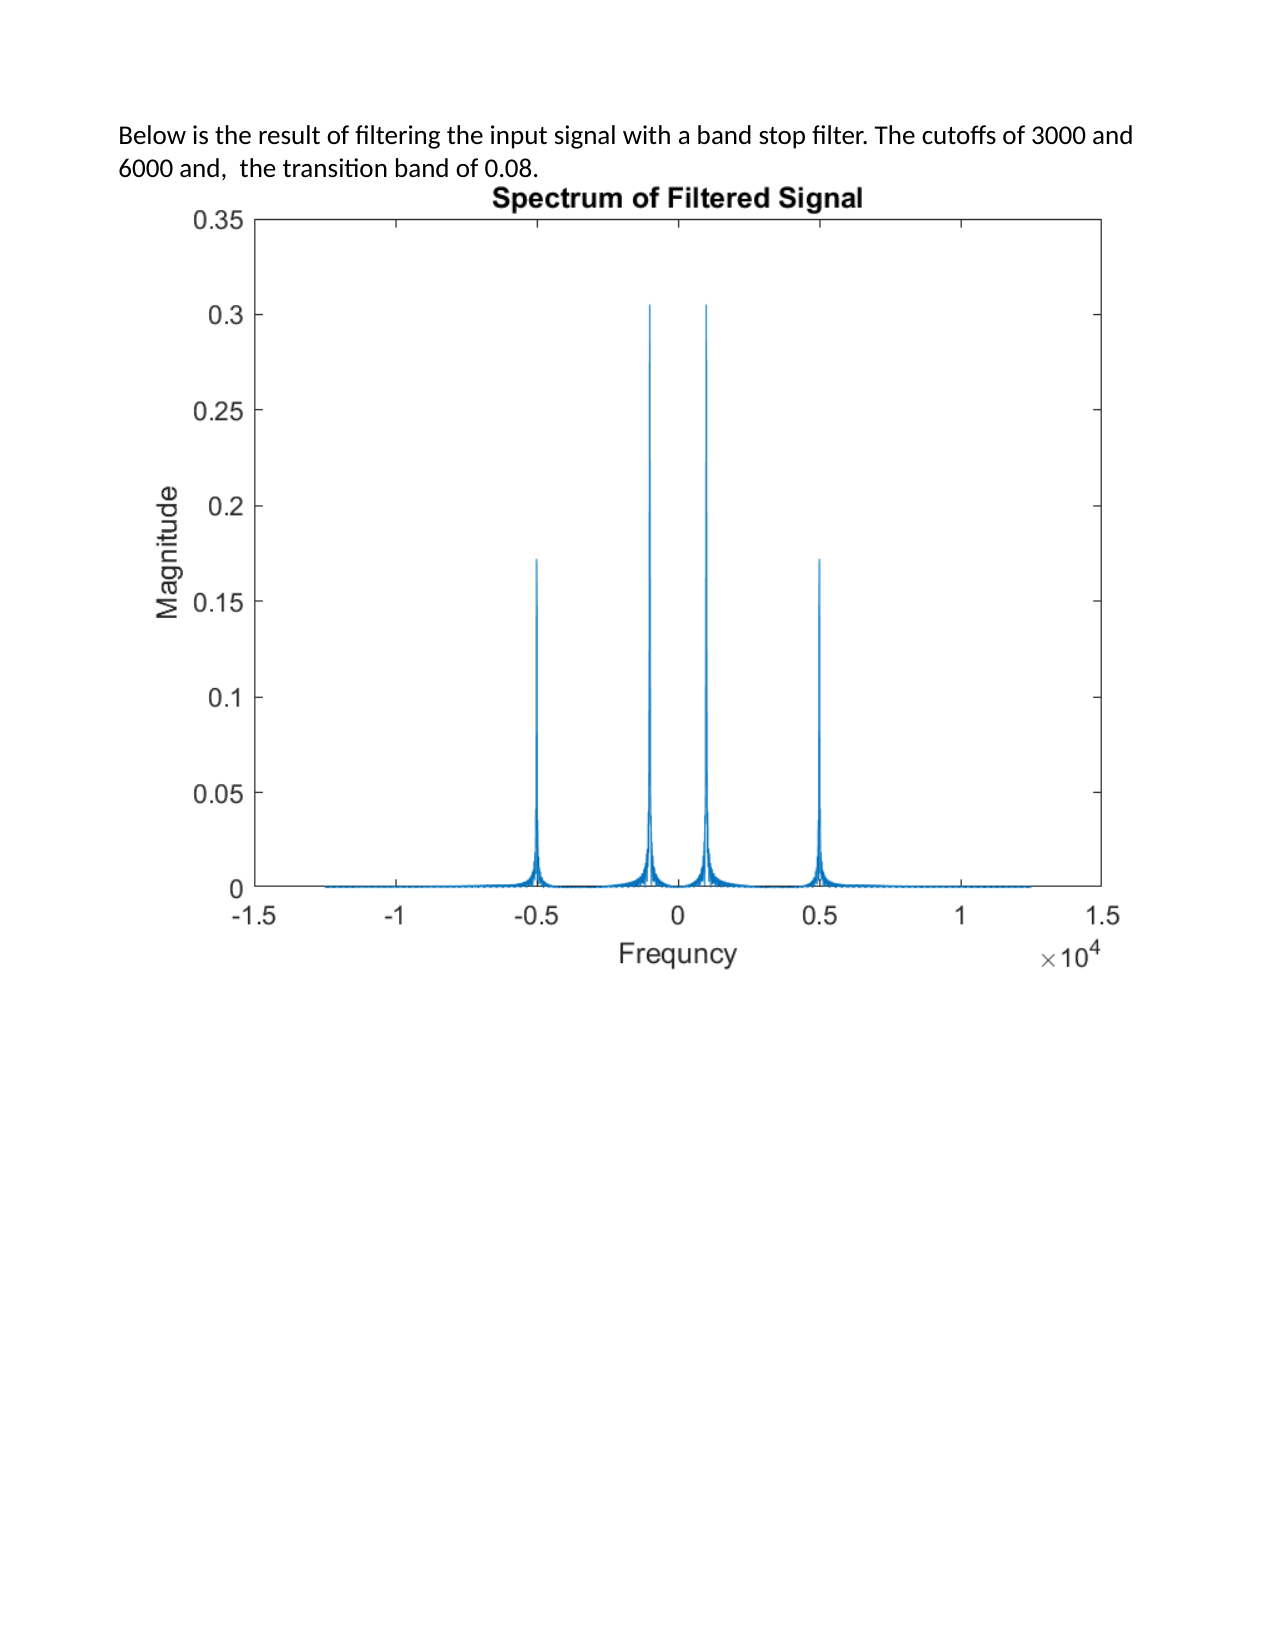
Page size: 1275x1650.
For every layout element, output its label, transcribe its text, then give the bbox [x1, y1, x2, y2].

picture [153, 184, 1122, 972]
text Below is the result of filtering the input signal with a band stop filter. The cutoffs of 3000 and 6000 and, the transition band of 0.08. [118, 118, 1157, 184]
